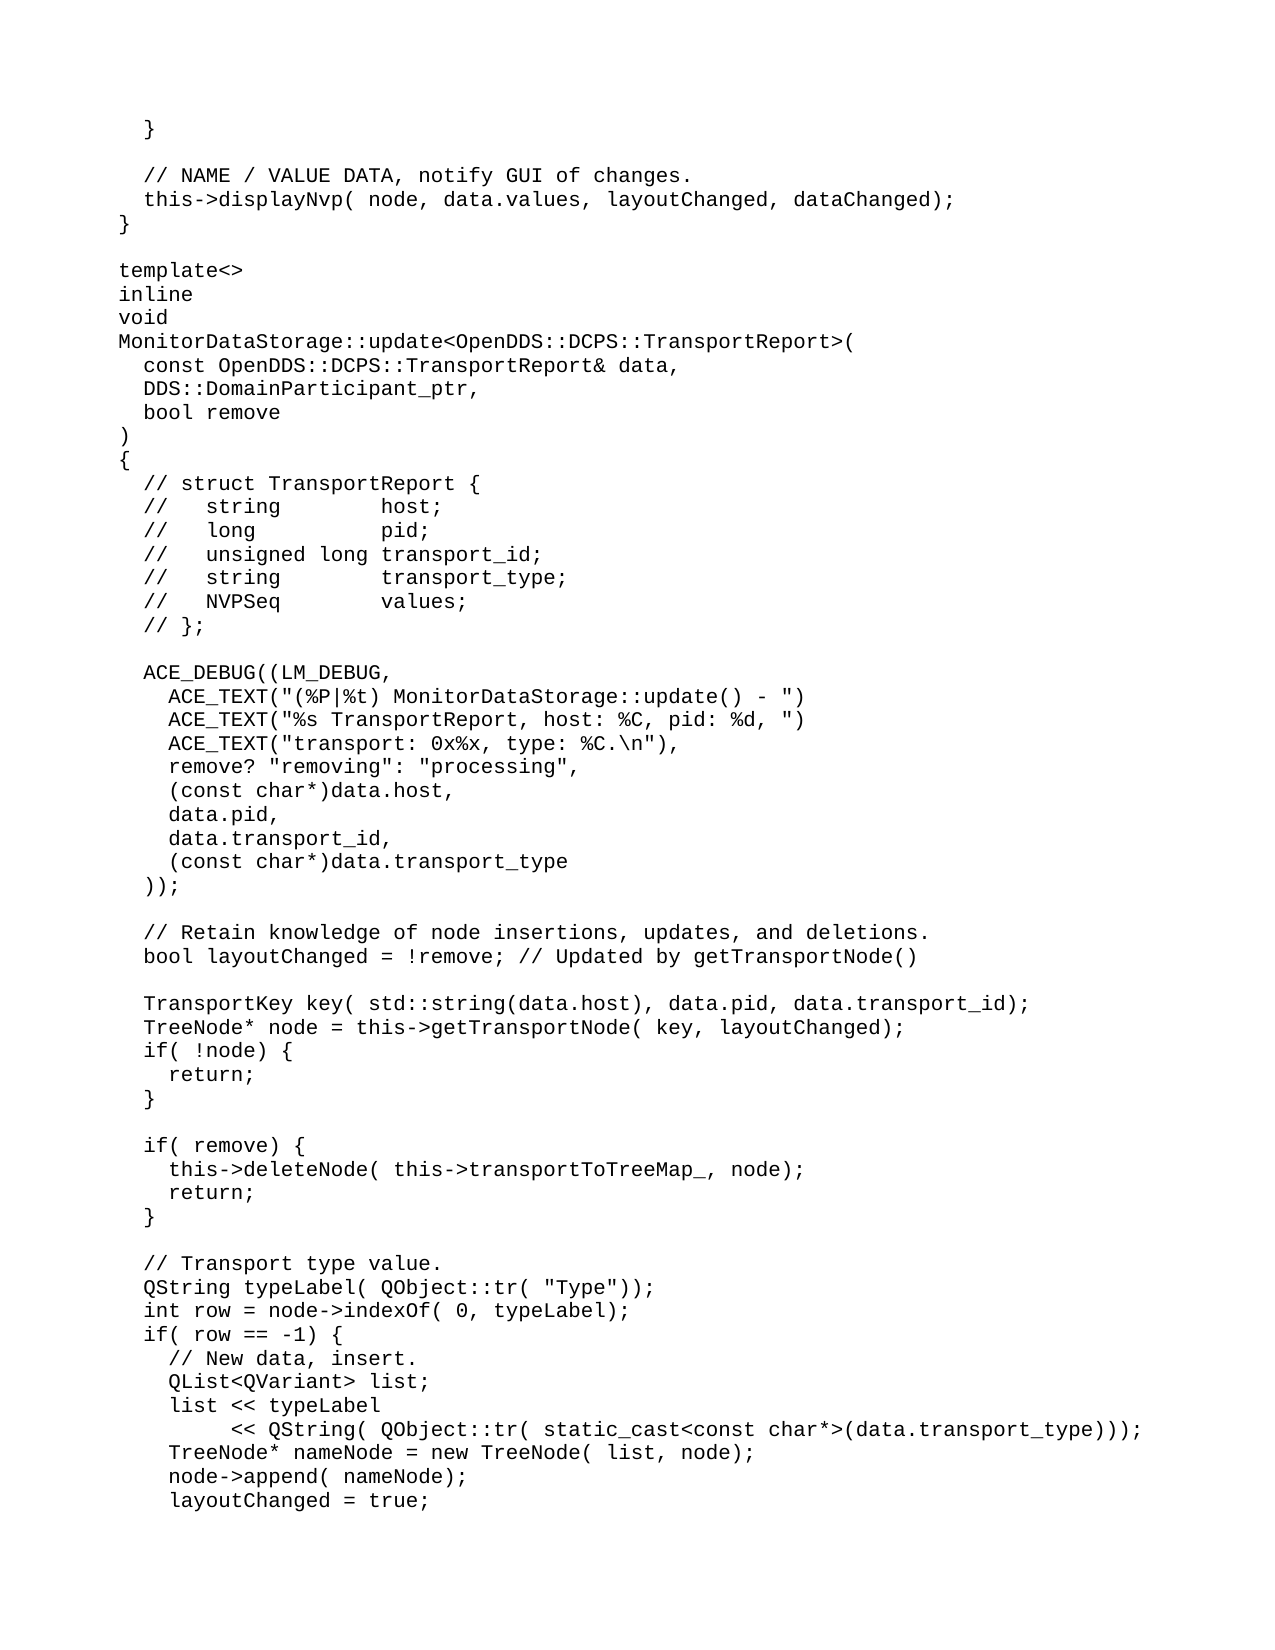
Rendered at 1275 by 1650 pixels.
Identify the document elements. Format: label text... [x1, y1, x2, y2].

text // string host; [118, 496, 1157, 520]
text QString typeLabel( QObject::tr( "Type")); [118, 1277, 1157, 1300]
text << QString( QObject::tr( static_cast<const char*>(data.transport_type))); [118, 1419, 1157, 1442]
text (const char*)data.host, [118, 780, 1157, 804]
text layoutChanged = true; [118, 1489, 1157, 1513]
text ACE_TEXT("%s TransportReport, host: %C, pid: %d, ") [118, 709, 1157, 733]
text ACE_TEXT("transport: 0x%x, type: %C.\n"), [118, 733, 1157, 757]
text } [118, 1088, 1157, 1111]
text this->displayNvp( node, data.values, layoutChanged, dataChanged); [118, 189, 1157, 213]
text void [118, 307, 1157, 331]
text DDS::DomainParticipant_ptr, [118, 378, 1157, 402]
text { [118, 449, 1157, 473]
text } [118, 1206, 1157, 1229]
text int row = node->indexOf( 0, typeLabel); [118, 1300, 1157, 1324]
text ACE_DEBUG((LM_DEBUG, [118, 662, 1157, 686]
text TreeNode* nameNode = new TreeNode( list, node); [118, 1442, 1157, 1466]
text // New data, insert. [118, 1348, 1157, 1371]
text // NAME / VALUE DATA, notify GUI of changes. [118, 165, 1157, 189]
text return; [118, 1064, 1157, 1088]
text ACE_TEXT("(%P|%t) MonitorDataStorage::update() - ") [118, 686, 1157, 709]
text )); [118, 875, 1157, 898]
text node->append( nameNode); [118, 1466, 1157, 1489]
text } [118, 118, 1157, 142]
text ) [118, 426, 1157, 449]
text if( !node) { [118, 1040, 1157, 1064]
text if( row == -1) { [118, 1324, 1157, 1348]
text return; [118, 1182, 1157, 1206]
text // NVPSeq values; [118, 591, 1157, 615]
text } [118, 213, 1157, 236]
text data.transport_id, [118, 827, 1157, 851]
text TransportKey key( std::string(data.host), data.pid, data.transport_id); [118, 993, 1157, 1017]
text (const char*)data.transport_type [118, 851, 1157, 875]
text // long pid; [118, 520, 1157, 544]
text // Transport type value. [118, 1253, 1157, 1277]
text template<> [118, 260, 1157, 284]
text list << typeLabel [118, 1395, 1157, 1419]
text // string transport_type; [118, 567, 1157, 591]
text const OpenDDS::DCPS::TransportReport& data, [118, 354, 1157, 378]
text data.pid, [118, 804, 1157, 827]
text // unsigned long transport_id; [118, 544, 1157, 567]
text // Retain knowledge of node insertions, updates, and deletions. [118, 922, 1157, 946]
text MonitorDataStorage::update<OpenDDS::DCPS::TransportReport>( [118, 331, 1157, 354]
text bool layoutChanged = !remove; // Updated by getTransportNode() [118, 946, 1157, 969]
text this->deleteNode( this->transportToTreeMap_, node); [118, 1158, 1157, 1182]
text TreeNode* node = this->getTransportNode( key, layoutChanged); [118, 1017, 1157, 1040]
text // }; [118, 615, 1157, 638]
text inline [118, 284, 1157, 307]
text bool remove [118, 402, 1157, 426]
text if( remove) { [118, 1135, 1157, 1158]
text // struct TransportReport { [118, 473, 1157, 496]
text remove? "removing": "processing", [118, 757, 1157, 780]
text QList<QVariant> list; [118, 1371, 1157, 1395]
